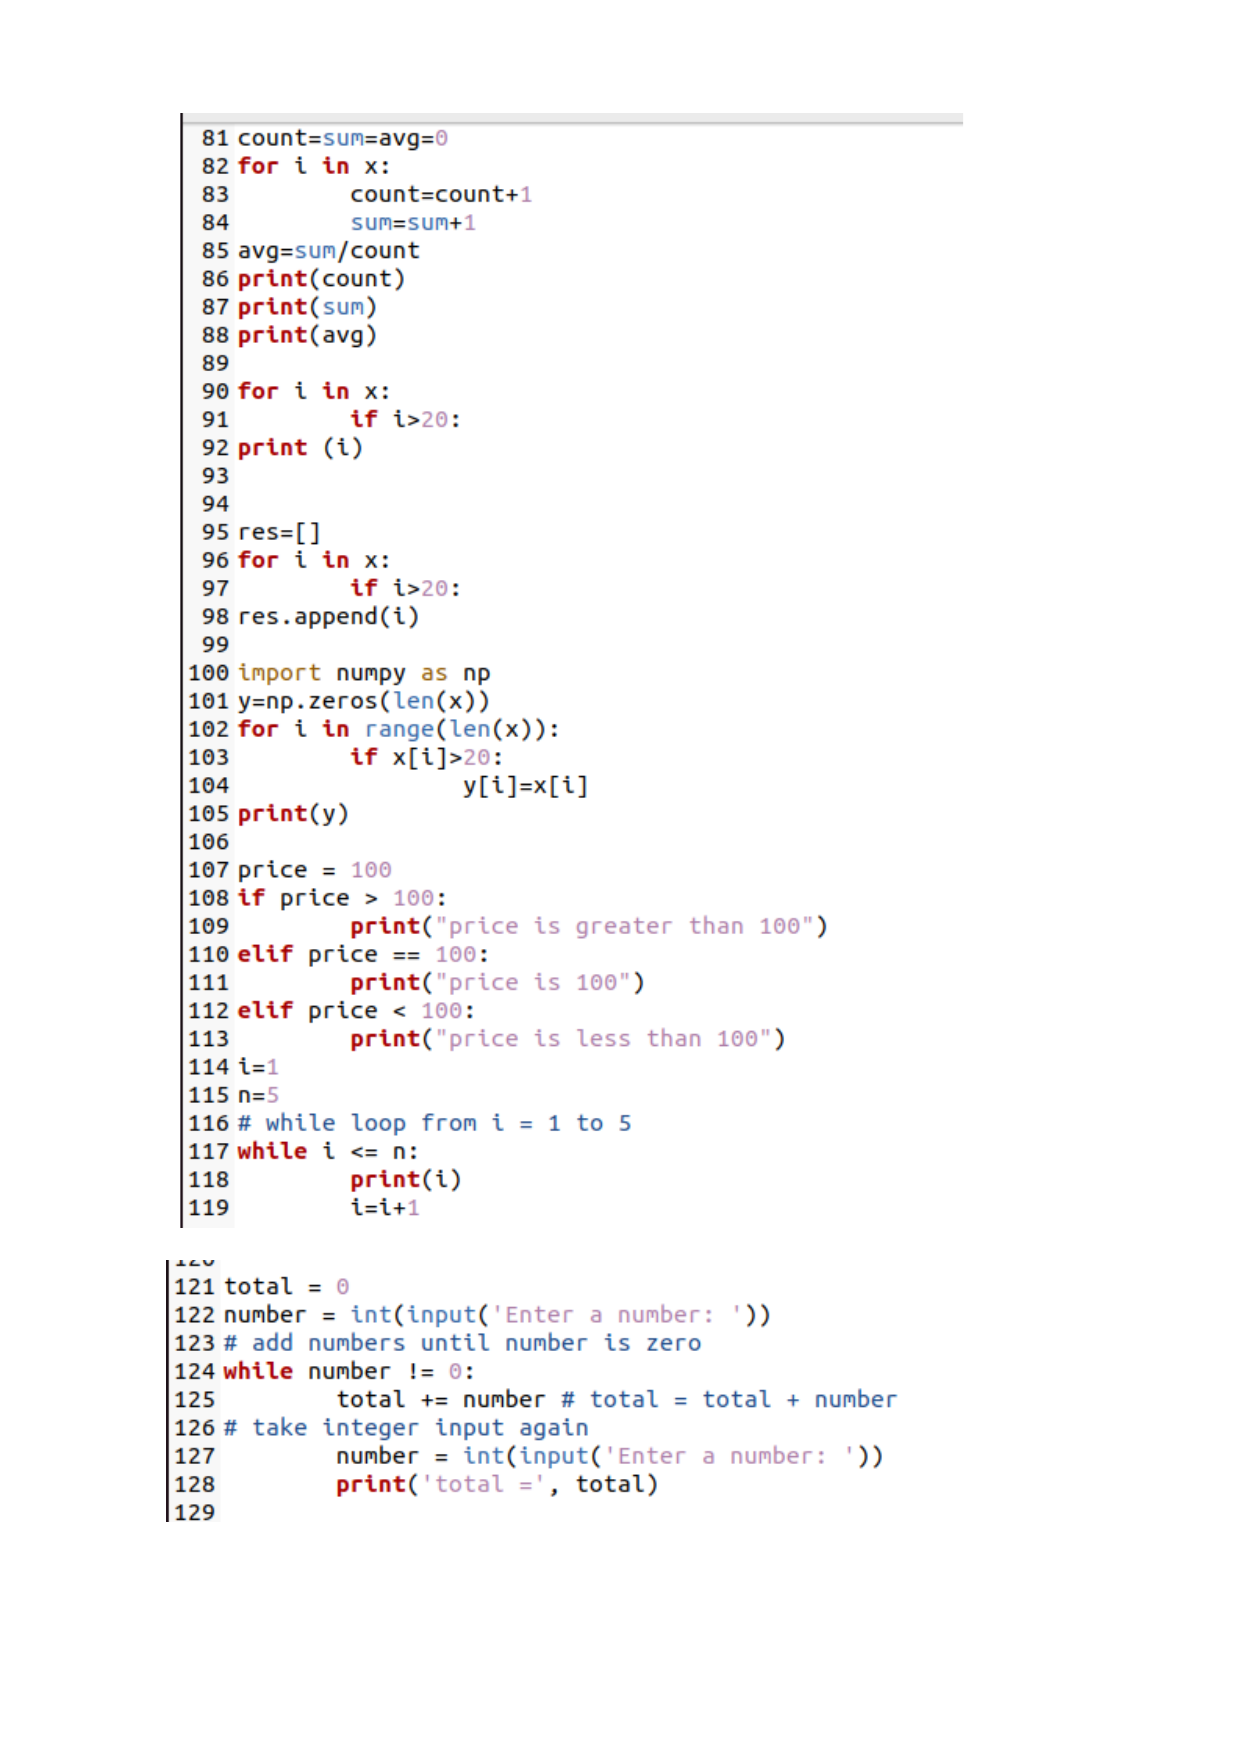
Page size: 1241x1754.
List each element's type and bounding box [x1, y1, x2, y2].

picture [166, 1260, 996, 1522]
picture [180, 113, 964, 1228]
